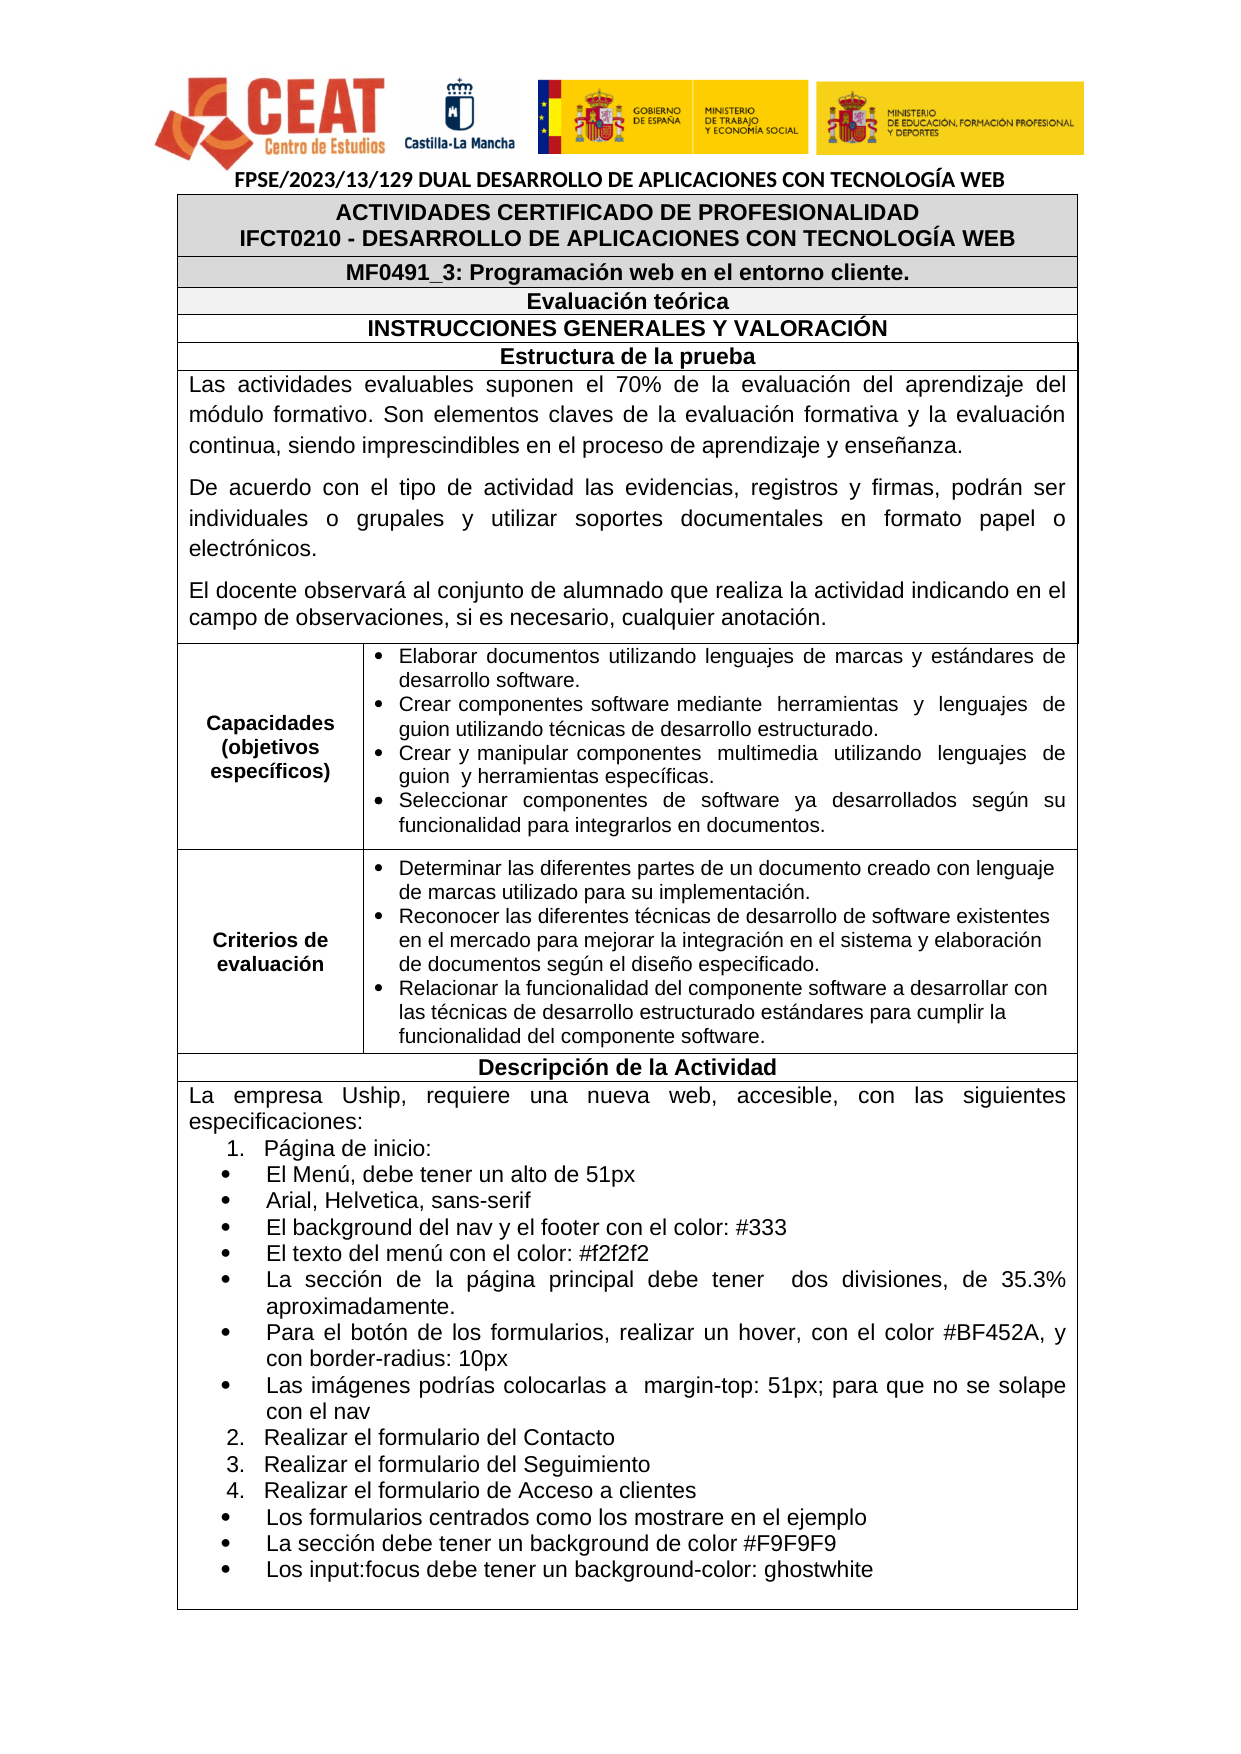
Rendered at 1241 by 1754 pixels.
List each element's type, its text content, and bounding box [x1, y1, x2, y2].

table_cell INSTRUCCIONES GENERALES Y VALORACIÓN [178, 315, 1077, 342]
table_cell Estructura de la prueba [178, 343, 1077, 370]
table_cell Determinar las diferentes partes de un documento creado con lenguaje de marcas utilizado para su implementación. Reconocer las diferentes técnicas de desarrollo de software existentes en el mercado para mejorar la integración en el sistema y elaboración de documentos según el diseño especificado. Relacionar la funcionalidad del componente software a desarrollar con las técnicas de desarrollo estructurado estándares para cumplir la funcionalidad del componente software. [364, 850, 1077, 1053]
picture [538, 79, 809, 154]
table_cell Capacidades (objetivos específicos) [178, 644, 363, 849]
table_cell Las actividades evaluables suponen el 70% de la evaluación del aprendizaje del módulo formativo. Son elementos claves de la evaluación formativa y la evaluación continua, siendo imprescindibles en el proceso de aprendizaje y enseñanza. De acuerdo con el tipo de actividad las evidencias, registros y firmas, podrán ser individuales o grupales y utilizar soportes documentales en formato papel o electrónicos. El docente observará al conjunto de alumnado que realiza la actividad indicando en el campo de observaciones, si es necesario, cualquier anotación. [178, 371, 1077, 643]
table_cell La empresa Uship, requiere una nueva web, accesible, con las siguientes especificaciones: Página de inicio: El Menú, debe tener un alto de 51px Arial, Helvetica, sans-serif El background del nav y el footer con el color: #333 El texto del menú con el color: #f2f2f2 La sección de la página principal debe tener dos divisiones, de 35.3% aproximadamente. Para el botón de los formularios, realizar un hover, con el color #BF452A, y con border-radius: 10px Las imágenes podrías colocarlas a margin-top: 51px; para que no se solape con el nav Realizar el formulario del Contacto Realizar el formulario del Seguimiento Realizar el formulario de Acceso a clientes Los formularios centrados como los mostrare en el ejemplo La sección debe tener un background de color #F9F9F9 Los input:focus debe tener un background-color: ghostwhite En la página principal, realiza la función que calcule el valor del envío, para ello debes tomar en cuenta: Si el envío es desde – hasta la misma comunidad, el carburante=10, si es entre comunidades distintas, el carburante=20. Si es un sobre, el costo=1, Si es un Paquete menor a 5Kg, el costo=5, Si es un Paquete menor a 10Kg, el costo=10, Si es un Paquete menor a 15Kg, el costo=15, Si es un Paquete menor a 20Kg, el costo=20 Teniendo estos datos, debemos calcular el envio=carburante+costo . Validar, que se realicen las selecciones necesarias para realizar el cálculo, sino enviar una alerta indicando la selección que falta. En la página de Envíos nacionales, insertar una imagen con un texto, donde debe tener una animación de esconderse en caso de que el usuario lo seleccione. En la página de Internacional, igualmente se inserta una imagen y un texto, y este debe aumentar un 50% si el usuario pasa el ratón sobre la imagen. En la página de contacto, debes validar para que el formulario no se envíe con campos en blanco, y que el correo tenga el formato correcto (@ y .) y que se marque el checkbox para poder enviar el formulario. En la página de seguimiento, debes validar que contenga 10 dígitos y comiencen por USP en mayúsculas. En la página de Acceso a Clientes, validar para que el formulario no se envíe con campos en blanco, y que el Usuario tenga el formato correcto (@ y .) [178, 1082, 1077, 1609]
table_cell MF0491_3: Programación web en el entorno cliente. [178, 257, 1077, 287]
table_cell Descripción de la Actividad [178, 1054, 1077, 1081]
table_cell Elaborar documentos utilizando lenguajes de marcas y estándares de desarrollo software. Crear componentes software mediante herramientas y lenguajes de guion utilizando técnicas de desarrollo estructurado. Crear y manipular componentes multimedia utilizando lenguajes de guion y herramientas específicas. Seleccionar componentes de software ya desarrollados según su funcionalidad para integrarlos en documentos. [364, 644, 1077, 849]
table_cell Criterios de evaluación [178, 850, 363, 1053]
table_header ACTIVIDADES CERTIFICADO DE PROFESIONALIDAD IFCT0210 - DESARROLLO DE APLICACIONES CON TECNOLOGÍA WEB [178, 195, 1077, 256]
picture [816, 80, 1084, 155]
picture [147, 57, 519, 173]
table_cell Evaluación teórica [178, 288, 1077, 314]
